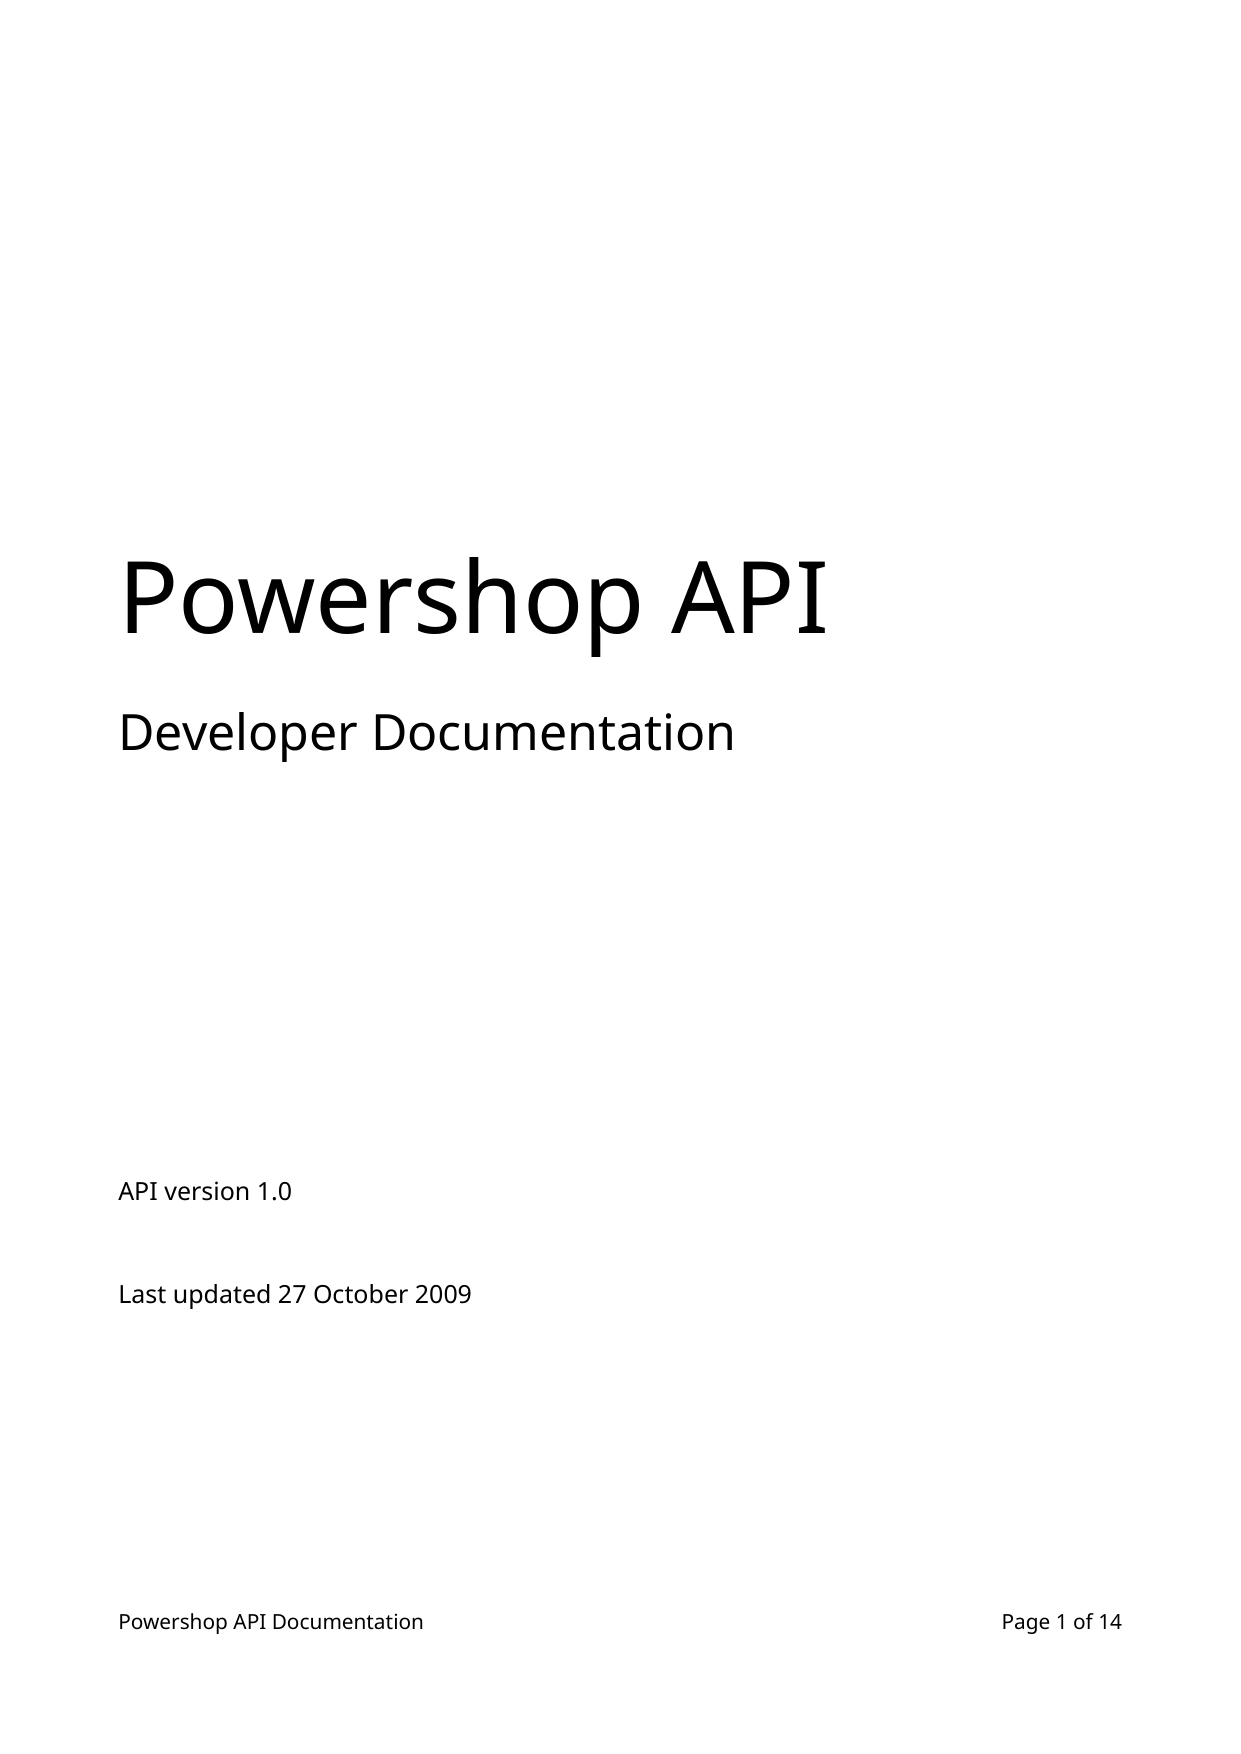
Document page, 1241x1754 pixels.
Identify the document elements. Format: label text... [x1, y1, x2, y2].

text Developer Documentation [118, 697, 1122, 765]
text Last updated 27 October 2009 [118, 1276, 1122, 1310]
text API version 1.0 [118, 1174, 1122, 1208]
text Powershop API [118, 527, 1122, 663]
